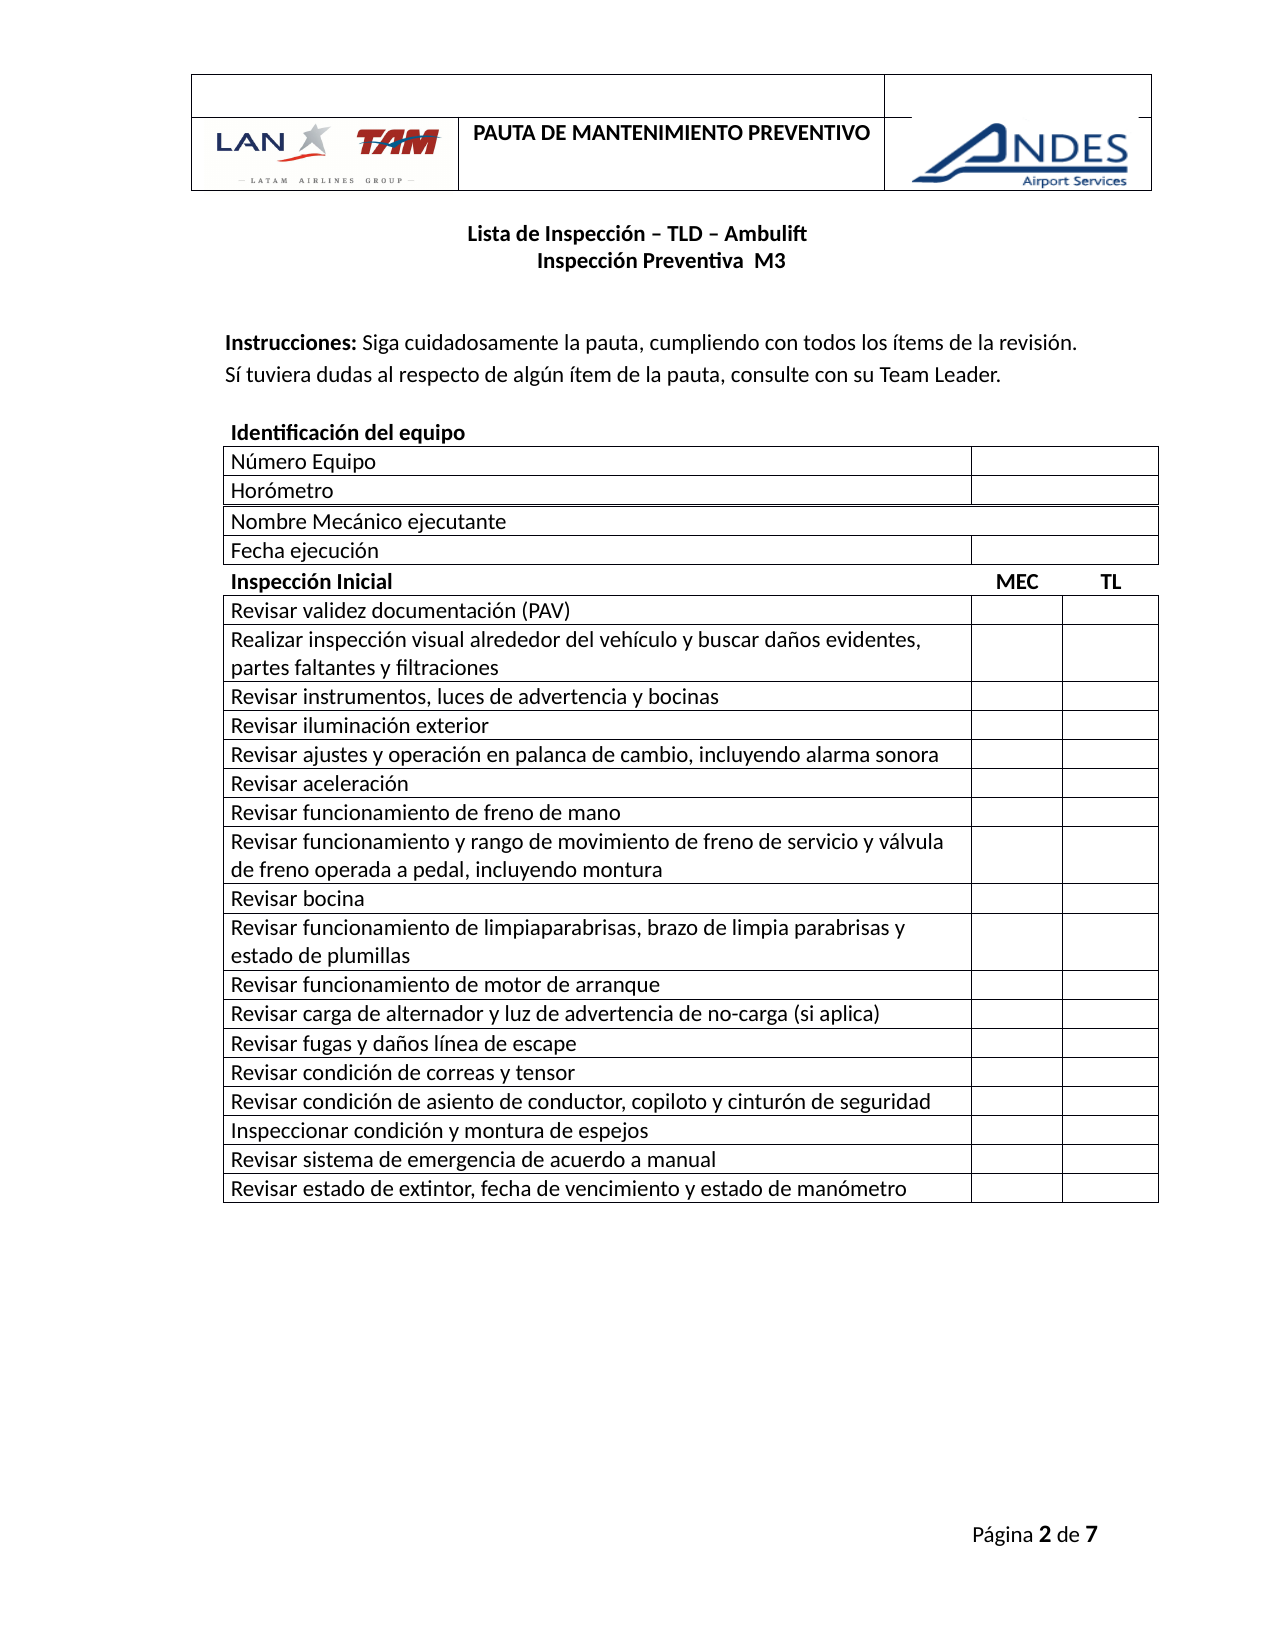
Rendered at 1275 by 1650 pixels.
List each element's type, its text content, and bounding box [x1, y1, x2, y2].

table_cell [972, 596, 1062, 624]
table_cell [1063, 1029, 1158, 1057]
text Inspección Preventiva M3 [225, 247, 1098, 275]
table_cell Revisar carga de alternador y luz de advertencia de no-carga (si aplica) [224, 1000, 971, 1028]
table_cell [972, 447, 1063, 475]
table_cell [972, 682, 1062, 710]
table_cell [1063, 740, 1158, 768]
table_cell [1063, 769, 1158, 797]
table_cell Revisar funcionamiento de freno de mano [224, 798, 971, 826]
table_cell [972, 971, 1062, 998]
table_cell [972, 536, 1063, 564]
table_cell [1063, 827, 1158, 883]
table_cell [972, 798, 1062, 826]
table_cell [1063, 507, 1158, 535]
table_cell Revisar ajustes y operación en palanca de cambio, incluyendo alarma sonora [224, 740, 971, 768]
table_header [1063, 413, 1159, 446]
table_cell [1063, 625, 1158, 681]
table_cell [1063, 1087, 1158, 1115]
table_cell [1063, 682, 1158, 710]
table_header Identificación del equipo [223, 413, 971, 446]
picture [204, 191, 454, 195]
table_cell Revisar funcionamiento de motor de arranque [224, 971, 971, 998]
table_cell [1063, 798, 1158, 826]
table_cell [972, 1058, 1062, 1086]
table_cell [1063, 536, 1158, 564]
table_cell Revisar validez documentación (PAV) [224, 596, 971, 624]
table_cell Revisar funcionamiento y rango de movimiento de freno de servicio y válvula de freno operada a pedal, incluyendo montura [224, 827, 971, 883]
table_cell Revisar sistema de emergencia de acuerdo a manual [224, 1145, 971, 1173]
picture [204, 118, 454, 190]
table_cell TL [1063, 567, 1159, 595]
table_cell [972, 769, 1062, 797]
table_cell [972, 1145, 1062, 1173]
table_cell [972, 1029, 1062, 1057]
table_cell [972, 1087, 1062, 1115]
table_cell Revisar fugas y daños línea de escape [224, 1029, 971, 1057]
table_cell MEC [971, 567, 1063, 595]
table_cell [971, 507, 1063, 535]
table_cell [972, 476, 1063, 504]
table_cell [1063, 1145, 1158, 1173]
table_cell [1063, 971, 1158, 998]
table_cell Revisar funcionamiento de limpiaparabrisas, brazo de limpia parabrisas y estado de plumillas [224, 914, 971, 969]
picture [911, 117, 1139, 190]
table_cell Fecha ejecución [224, 536, 971, 564]
table_cell [972, 740, 1062, 768]
table_cell Revisar instrumentos, luces de advertencia y bocinas [224, 682, 971, 710]
table_cell [972, 1116, 1062, 1144]
table_cell Inspección Inicial [223, 567, 971, 595]
table_cell [1063, 711, 1158, 739]
table_cell Número Equipo [224, 447, 971, 475]
table_cell [972, 1000, 1062, 1028]
table_cell [1063, 476, 1158, 504]
table_cell [1063, 1058, 1158, 1086]
table_header [971, 413, 1063, 446]
table_cell [972, 1174, 1062, 1202]
table_cell [972, 827, 1062, 883]
table_cell [972, 914, 1062, 969]
table_cell Revisar condición de correas y tensor [224, 1058, 971, 1086]
table_cell Inspeccionar condición y montura de espejos [224, 1116, 971, 1144]
table_cell [1063, 447, 1158, 475]
table_cell [1063, 1116, 1158, 1144]
table_cell [972, 884, 1062, 912]
table_cell [972, 625, 1062, 681]
table_cell [1063, 596, 1158, 624]
table_cell Revisar estado de extintor, fecha de vencimiento y estado de manómetro [224, 1174, 971, 1202]
table_cell Revisar condición de asiento de conductor, copiloto y cinturón de seguridad [224, 1087, 971, 1115]
table_cell [1063, 914, 1158, 969]
table_cell Revisar iluminación exterior [224, 711, 971, 739]
text Instrucciones: Siga cuidadosamente la pauta, cumpliendo con todos los ítems de la revisión. Sí tuviera dudas al respecto de algún ítem de la pauta, consulte con su Team Leader. [225, 328, 1098, 388]
table_cell Horómetro [224, 476, 971, 504]
table_cell Nombre Mecánico ejecutante [224, 507, 971, 535]
table_cell [1063, 884, 1158, 912]
text Lista de Inspección – TLD – Ambulift [177, 219, 1098, 247]
table_cell Revisar aceleración [224, 769, 971, 797]
table_cell [1063, 1174, 1158, 1202]
table_cell Realizar inspección visual alrededor del vehículo y buscar daños evidentes, partes faltantes y filtraciones [224, 625, 971, 681]
table_cell Revisar bocina [224, 884, 971, 912]
table_cell [972, 711, 1062, 739]
table_cell [1063, 1000, 1158, 1028]
